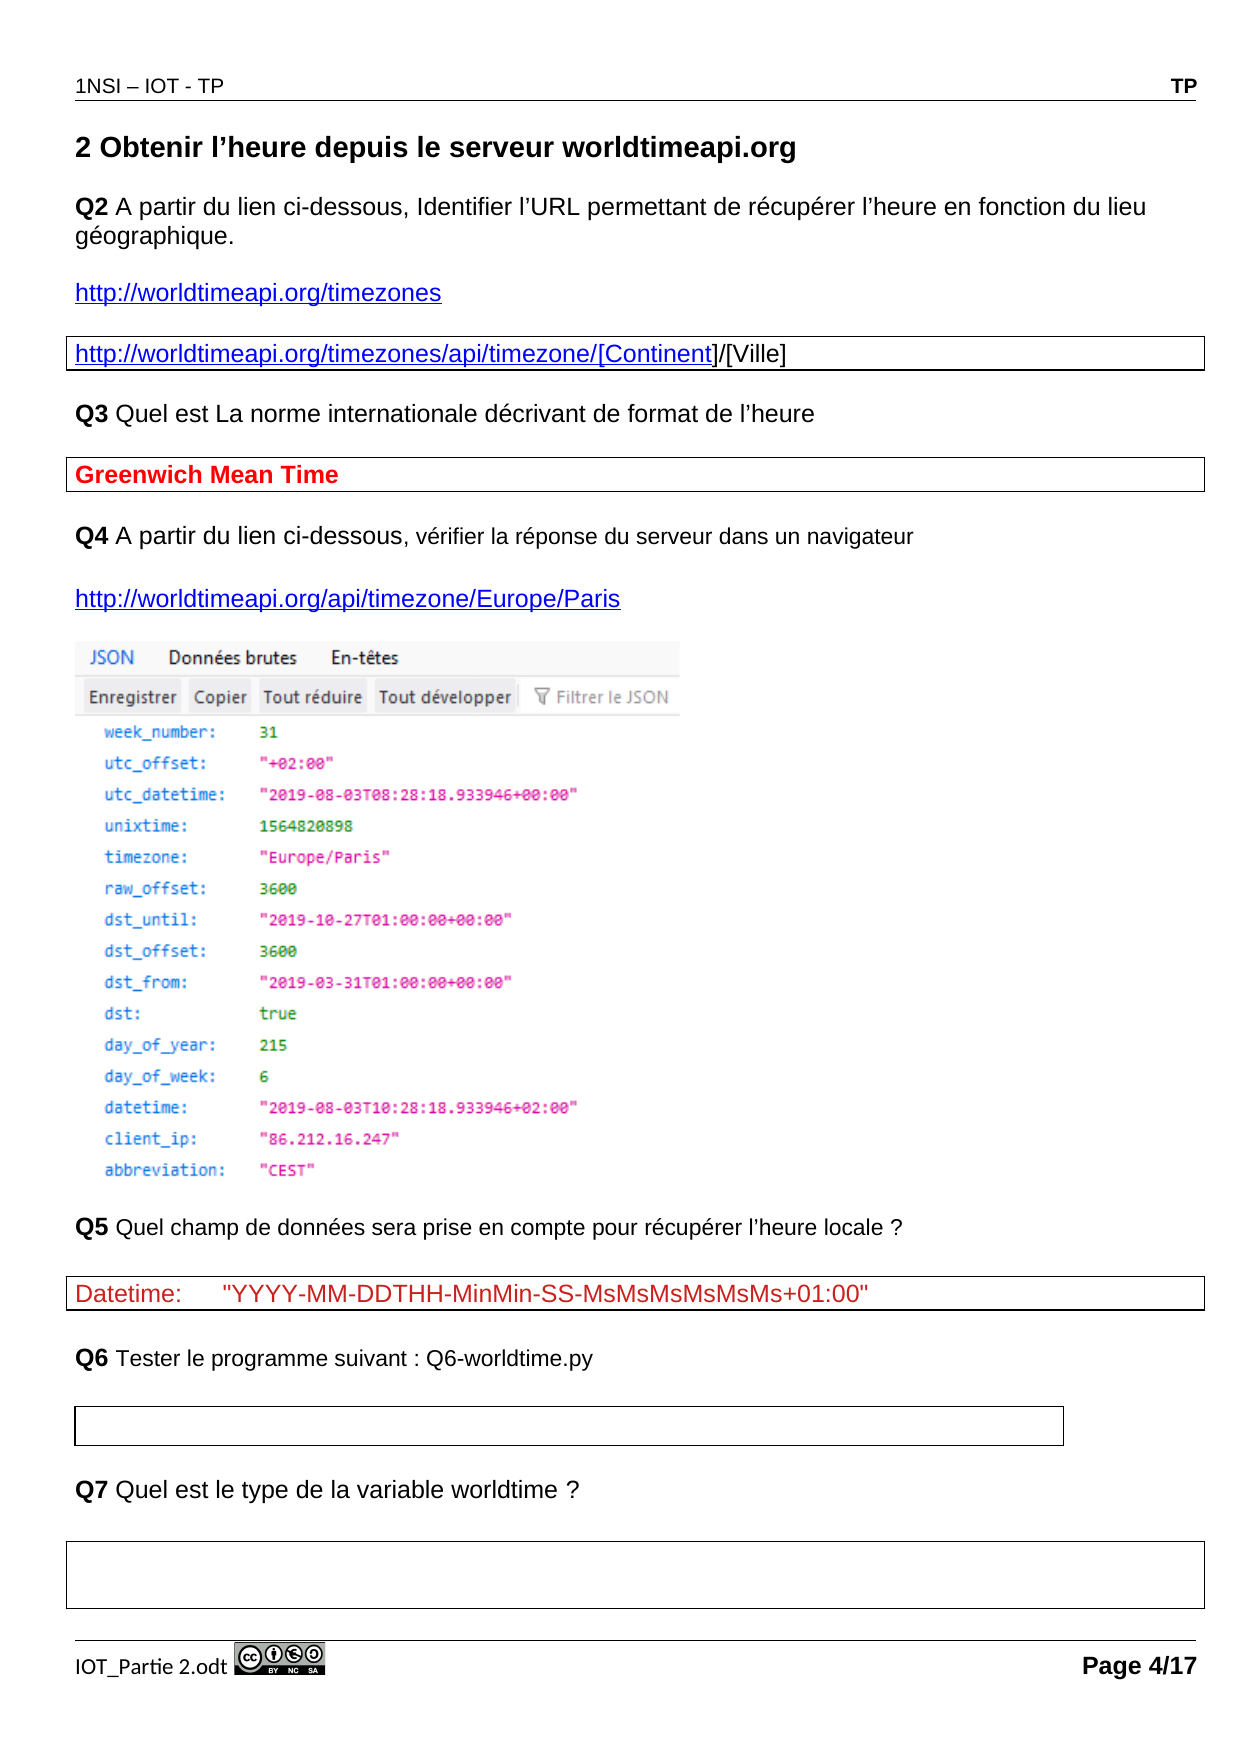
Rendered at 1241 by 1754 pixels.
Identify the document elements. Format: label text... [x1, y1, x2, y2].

picture [234, 1642, 325, 1675]
text Q7 Quel est le type de la variable worldtime ? [75, 1475, 1196, 1504]
text Q2 A partir du lien ci-dessous, Identifier l’URL permettant de récupérer l’heure en fonction du lieu géographique. [75, 192, 1196, 249]
text http://worldtimeapi.org/timezones [75, 278, 1196, 307]
text Greenwich Mean Time [67, 458, 1204, 491]
text Q3 Quel est La norme internationale décrivant de format de l’heure [75, 399, 1196, 428]
picture [75, 641, 680, 1184]
text http://worldtimeapi.org/timezones/api/timezone/[Continent]/[Ville] [67, 337, 1204, 369]
text Q4 A partir du lien ci-dessous, vérifier la réponse du serveur dans un navigateur [75, 521, 1196, 549]
text 2 Obtenir l’heure depuis le serveur worldtimeapi.org [75, 129, 1196, 163]
text Q6 Tester le programme suivant : Q6-worldtime.py [75, 1343, 1196, 1371]
table_header [1053, 1407, 1063, 1445]
text Q5 Quel champ de données sera prise en compte pour récupérer l’heure locale ? [75, 1212, 1196, 1241]
table_header [76, 1407, 86, 1445]
text Datetime: "YYYY-MM-DDTHH-MinMin-SS-MsMsMsMsMsMs+01:00" [67, 1277, 1204, 1309]
text http://worldtimeapi.org/api/timezone/Europe/Paris [75, 584, 1196, 613]
